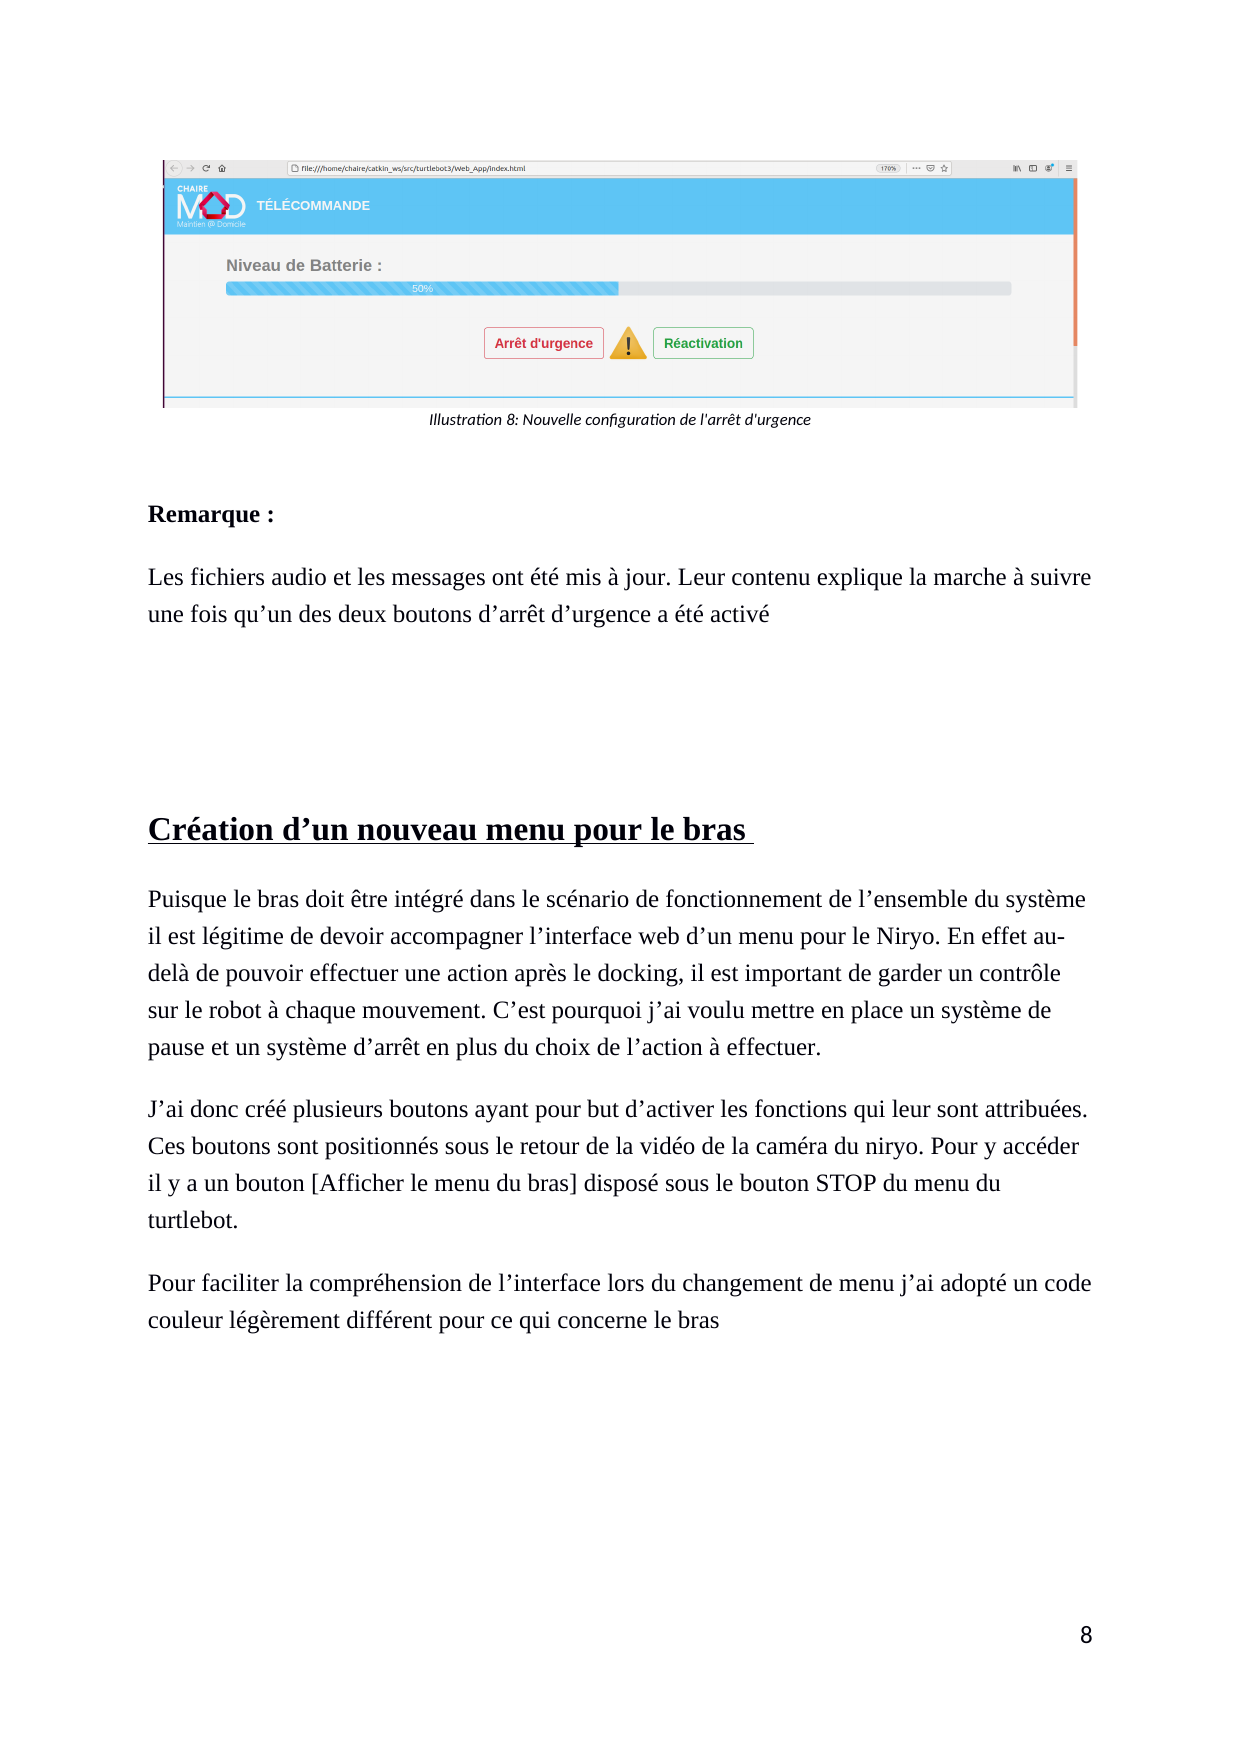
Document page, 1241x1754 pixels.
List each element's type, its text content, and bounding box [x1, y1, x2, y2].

text J’ai donc créé plusieurs boutons ayant pour but d’activer les fonctions qui leur sont attribuées. Ces boutons sont positionnés sous le retour de la vidéo de la caméra du niryo. Pour y accéder il y a un bouton [Afficher le menu du bras] disposé sous le bouton STOP du menu du turtlebot. [148, 1094, 1092, 1234]
text Les fichiers audio et les messages ont été mis à jour. Leur contenu explique la marche à suivre une fois qu’un des deux boutons d’arrêt d’urgence a été activé [148, 562, 1092, 627]
text Remarque : [148, 499, 1092, 528]
text Pour faciliter la compréhension de l’interface lors du changement de menu j’ai adopté un code couleur légèrement différent pour ce qui concerne le bras [148, 1268, 1092, 1333]
text Illustration 8: Nouvelle configuration de l'arrêt d'urgence [163, 408, 1077, 429]
text Puisque le bras doit être intégré dans le scénario de fonctionnement de l’ensemble du système il est légitime de devoir accompagner l’interface web d’un menu pour le Niryo. En effet au-delà de pouvoir effectuer une action après le docking, il est important de garder un contrôle sur le robot à chaque mouvement. C’est pourquoi j’ai voulu mettre en place un système de pause et un système d’arrêt en plus du choix de l’action à effectuer. [148, 884, 1092, 1061]
picture [162, 160, 1078, 408]
text Création d’un nouveau menu pour le bras [148, 809, 1092, 848]
